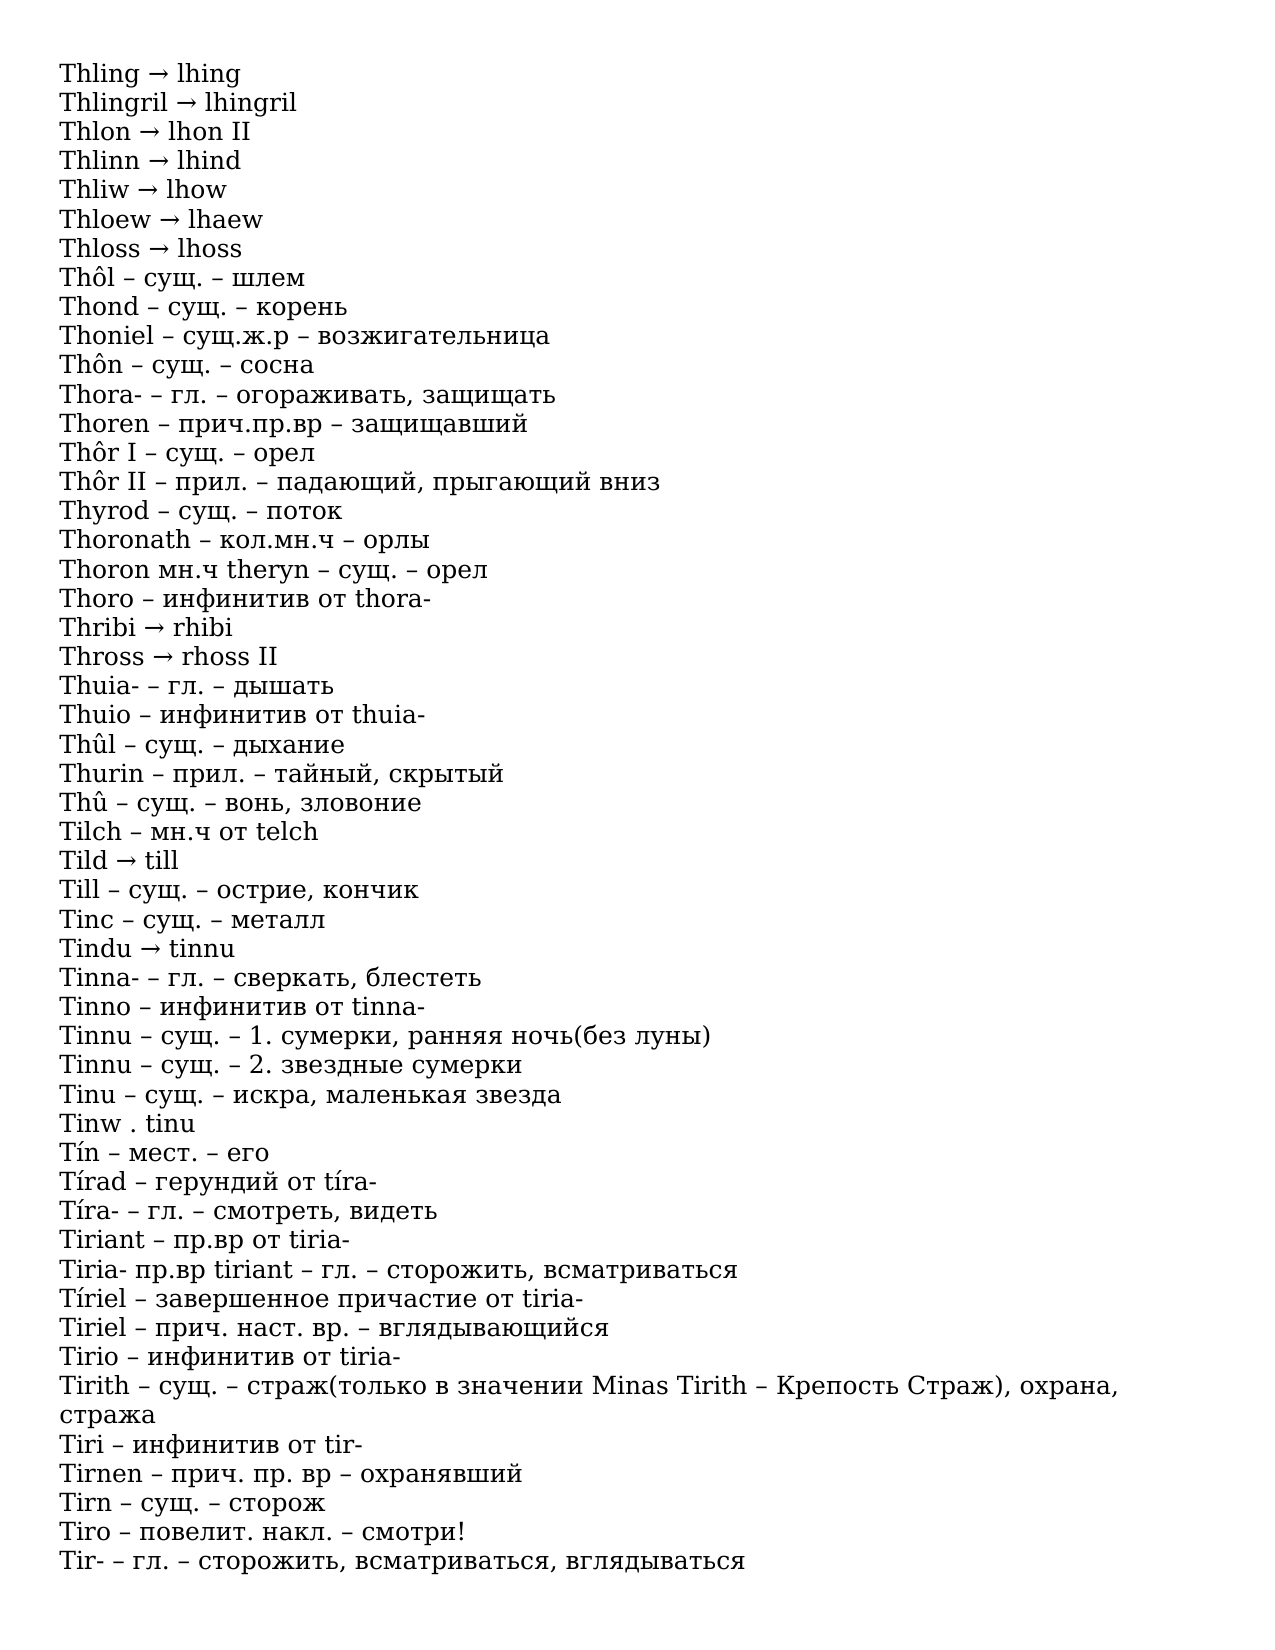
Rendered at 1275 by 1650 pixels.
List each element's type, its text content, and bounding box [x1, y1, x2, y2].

text Tinw . tinu [59, 1109, 1216, 1138]
text Thlingril → lhingril [59, 88, 1216, 117]
text Thlinn → lhind [59, 147, 1216, 176]
text Thliw → lhоw [59, 176, 1216, 205]
text Thoron мн.ч theryn – сущ. – орел [59, 555, 1216, 584]
text Tíriel – завершенное причастие от tiria- [59, 1284, 1216, 1313]
text Tirn – сущ. – сторож [59, 1488, 1216, 1517]
text Thlоn → lhоn II [59, 117, 1216, 147]
text Tirnen – прич. пр. вр – охранявший [59, 1459, 1216, 1488]
text Thoro – инфинитив от thora- [59, 584, 1216, 613]
text Thуrod – сущ. – поток [59, 497, 1216, 526]
text Thloss → lhoss [59, 234, 1216, 263]
text Tilch – мн.ч от telch [59, 817, 1216, 847]
text Tinna- – гл. – сверкать, блестеть [59, 963, 1216, 992]
text Thôl – сущ. – шлем [59, 263, 1216, 292]
text Thuio – инфинитив от thuia- [59, 701, 1216, 730]
text Till – сущ. – острие, кончик [59, 876, 1216, 905]
text Tinnu – сущ. – 1. сумерки, ранняя ночь(без луны) [59, 1022, 1216, 1051]
text Tírad – герундий от tíra- [59, 1167, 1216, 1197]
text Tild → till [59, 847, 1216, 876]
text Tinno – инфинитив от tinna- [59, 992, 1216, 1022]
text Tiria- пр.вр tiriant – гл. – сторожить, всматриваться [59, 1255, 1216, 1284]
text Tín – мест. – его [59, 1138, 1216, 1167]
text Thross → rhoss II [59, 642, 1216, 672]
text Thribi → rhibi [59, 613, 1216, 642]
text Thôn – сущ. – сосна [59, 351, 1216, 380]
text Thôr I – сущ. – орел [59, 438, 1216, 467]
text Tirio – инфинитив от tiria- [59, 1342, 1216, 1372]
text Thond – сущ. – корень [59, 292, 1216, 322]
text Thuia- – гл. – дышать [59, 672, 1216, 701]
text Thoronath – кол.мн.ч – орлы [59, 526, 1216, 555]
text Thoniel – сущ.ж.р – возжигательница [59, 322, 1216, 351]
text Tiro – повелит. накл. – смотри! [59, 1517, 1216, 1547]
text Thling → lhing [59, 59, 1216, 88]
text Thû – сущ. – вонь, зловоние [59, 788, 1216, 817]
text Tir- – гл. – сторожить, всматриваться, вглядываться [59, 1547, 1216, 1576]
text Tinc – сущ. – металл [59, 905, 1216, 934]
text Tíra- – гл. – смотреть, видеть [59, 1197, 1216, 1226]
text Tirith – сущ. – страж(только в значении Minas Tirith – Крепость Страж), охрана, стража [59, 1372, 1216, 1430]
text Tiri – инфинитив от tir- [59, 1430, 1216, 1459]
text Thôr II – прил. – падающий, прыгающий вниз [59, 467, 1216, 497]
text Thûl – сущ. – дыхание [59, 730, 1216, 759]
text Thurin – прил. – тайный, скрытый [59, 759, 1216, 788]
text Tiriel – прич. наст. вр. – вглядывающийся [59, 1313, 1216, 1342]
text Tinnu – сущ. – 2. звездные сумерки [59, 1051, 1216, 1080]
text Tiriant – пр.вр от tiria- [59, 1226, 1216, 1255]
text Tinu – сущ. – искра, маленькая звезда [59, 1080, 1216, 1109]
text Tindu → tinnu [59, 934, 1216, 963]
text Thloew → lhaew [59, 205, 1216, 234]
text Thora- – гл. – огораживать, защищать [59, 380, 1216, 409]
text Thoren – прич.пр.вр – защищавший [59, 409, 1216, 438]
